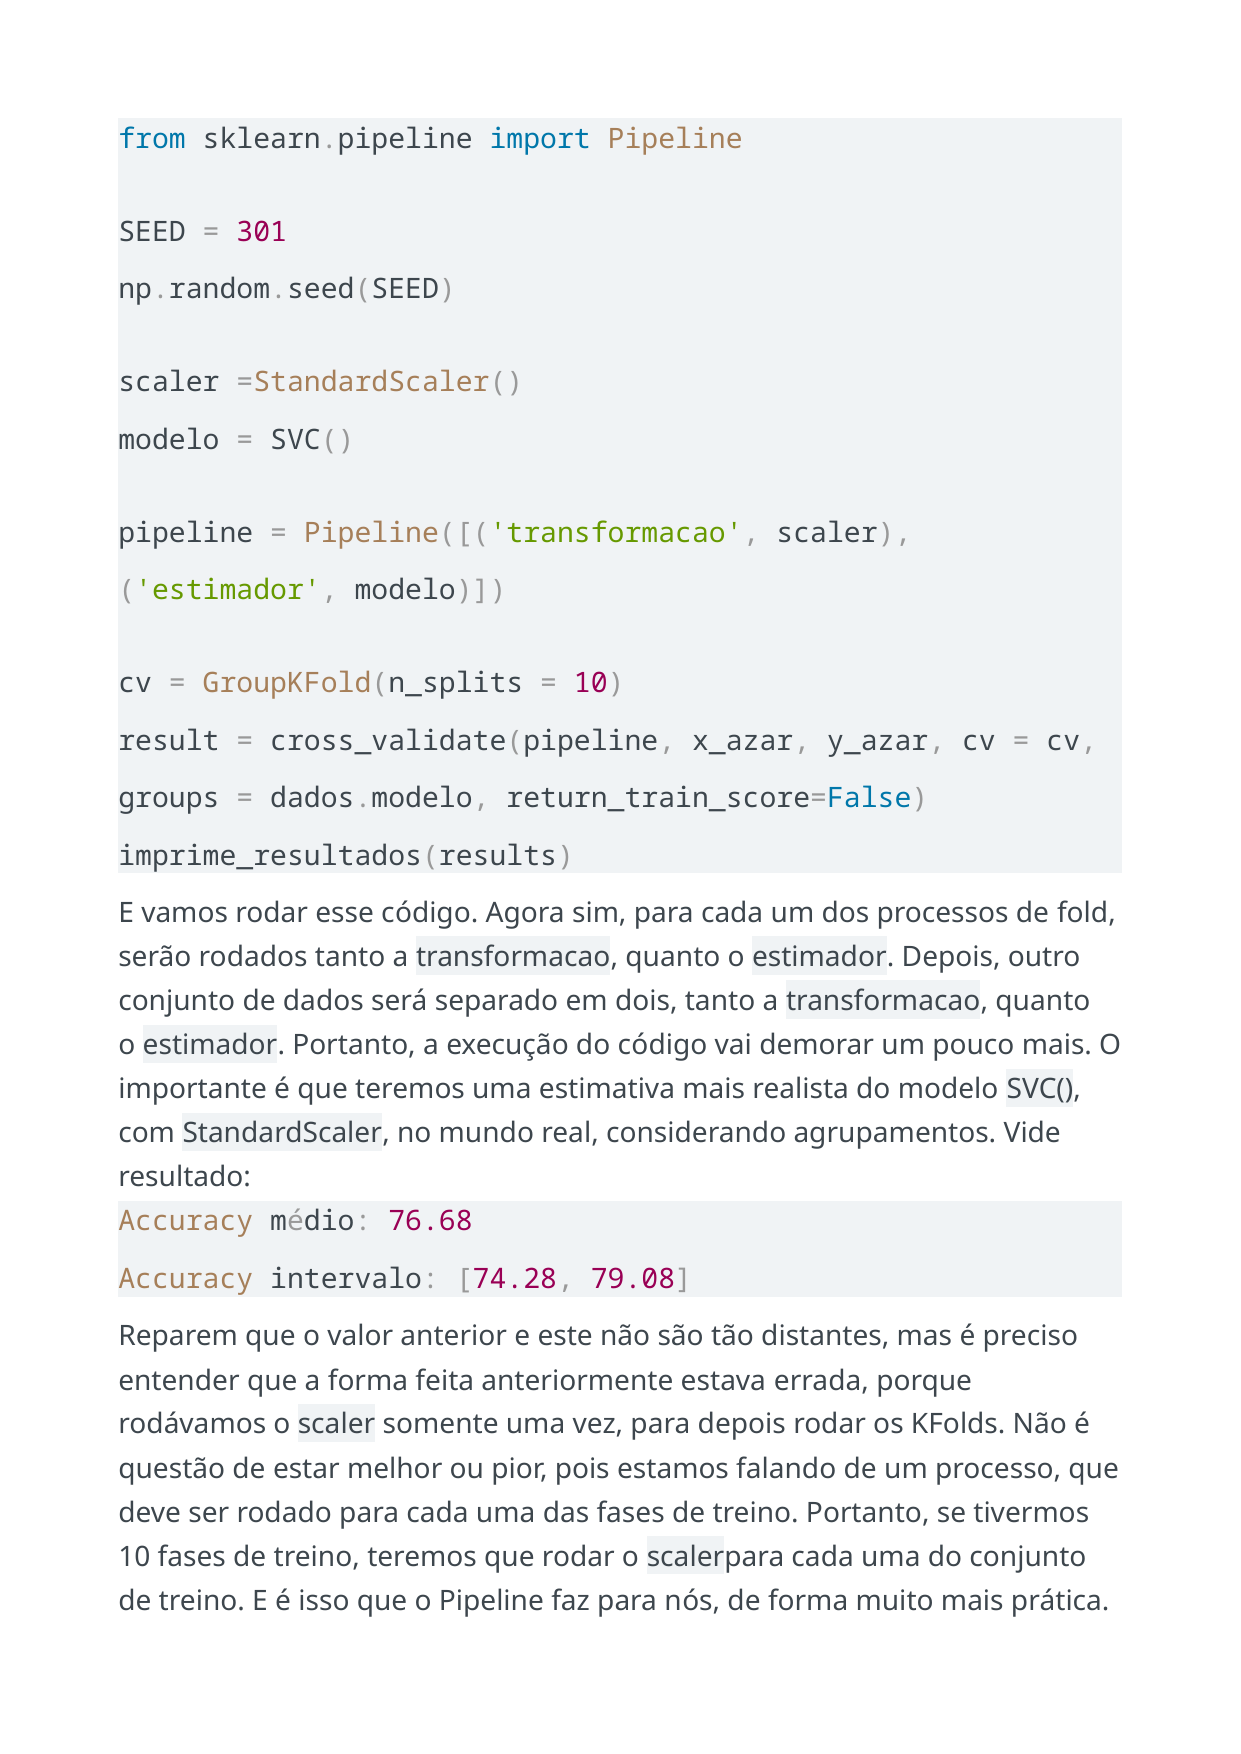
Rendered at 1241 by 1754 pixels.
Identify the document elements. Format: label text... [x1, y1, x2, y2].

text imprime_resultados(results) [118, 835, 1122, 873]
text E vamos rodar esse código. Agora sim, para cada um dos processos de fold, serão rodados tanto a transformacao, quanto o estimador. Depois, outro conjunto de dados será separado em dois, tanto a transformacao, quanto o estimador. Portanto, a execução do código vai demorar um pouco mais. O importante é que teremos uma estimativa mais realista do modelo SVC(), com StandardScaler, no mundo real, considerando agrupamentos. Vide resultado: [118, 892, 1122, 1195]
text Reparem que o valor anterior e este não são tão distantes, mas é preciso entender que a forma feita anteriormente estava errada, porque rodávamos o scaler somente uma vez, para depois rodar os KFolds. Não é questão de estar melhor ou pior, pois estamos falando de um processo, que deve ser rodado para cada uma das fases de treino. Portanto, se tivermos 10 fases de treino, teremos que rodar o scalerpara cada uma do conjunto de treino. E é isso que o Pipeline faz para nós, de forma muito mais prática. [118, 1316, 1122, 1618]
text modelo = SVC() [118, 419, 1122, 457]
text np.random.seed(SEED) [118, 268, 1122, 307]
text scaler =StandardScaler() [118, 361, 1122, 400]
text cv = GroupKFold(n_splits = 10) [118, 662, 1122, 701]
text pipeline = Pipeline([('transformacao', scaler), ('estimador', modelo)]) [118, 512, 1122, 608]
text SEED = 301 [118, 211, 1122, 249]
text result = cross_validate(pipeline, x_azar, y_azar, cv = cv, groups = dados.modelo, return_train_score=False) [118, 720, 1122, 816]
text Accuracy intervalo: [74.28, 79.08] [118, 1258, 1122, 1297]
text from sklearn.pipeline import Pipeline [118, 118, 1122, 156]
text Accuracy médio: 76.68 [118, 1201, 1122, 1239]
